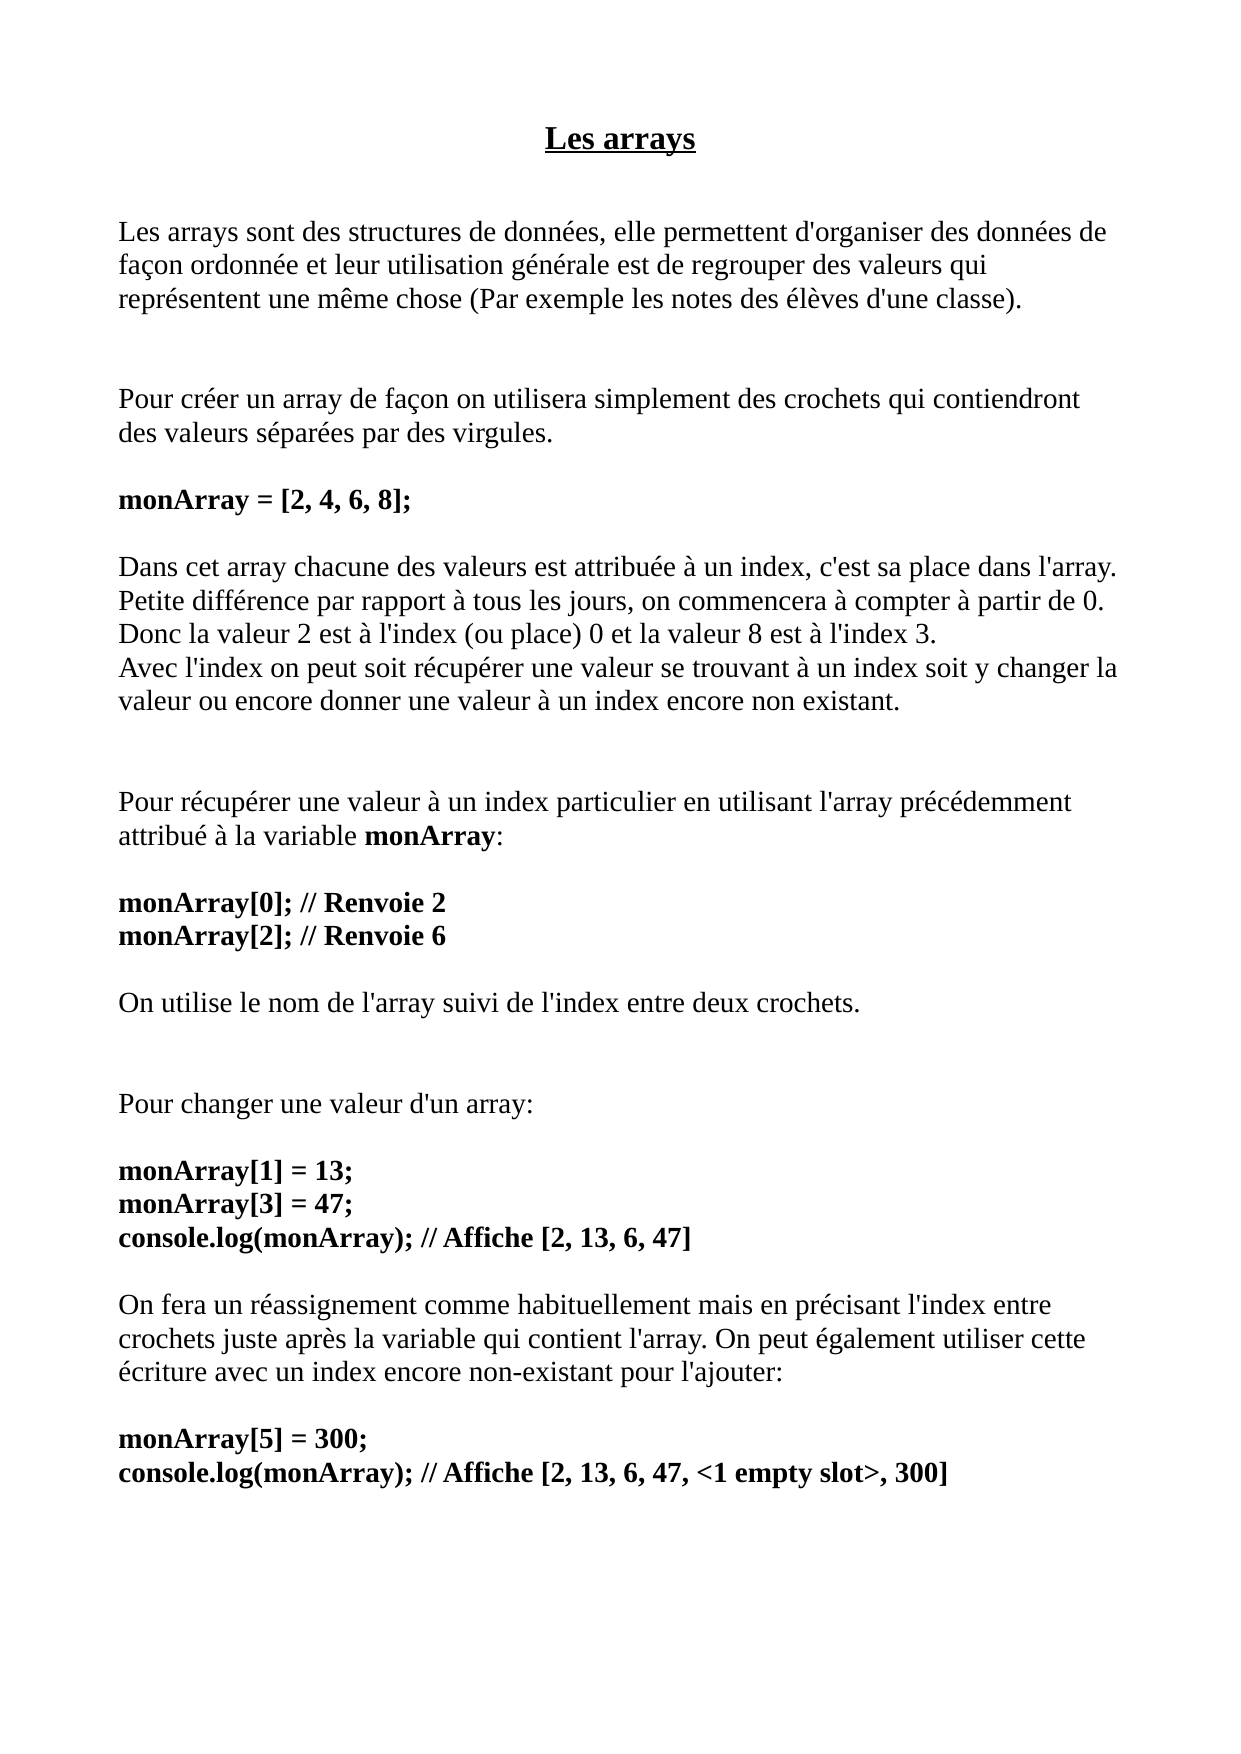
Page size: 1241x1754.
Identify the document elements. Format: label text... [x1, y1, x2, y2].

text Pour créer un array de façon on utilisera simplement des crochets qui contiendront des valeurs séparées par des virgules. [118, 382, 1122, 449]
text monArray[1] = 13; [118, 1153, 1122, 1187]
text Avec l'index on peut soit récupérer une valeur se trouvant à un index soit y changer la valeur ou encore donner une valeur à un index encore non existant. [118, 650, 1122, 717]
text monArray = [2, 4, 6, 8]; [118, 482, 1122, 516]
text Les arrays sont des structures de données, elle permettent d'organiser des données de façon ordonnée et leur utilisation générale est de regrouper des valeurs qui représentent une même chose (Par exemple les notes des élèves d'une classe). [118, 214, 1122, 314]
text Dans cet array chacune des valeurs est attribuée à un index, c'est sa place dans l'array. Petite différence par rapport à tous les jours, on commencera à compter à partir de 0. Donc la valeur 2 est à l'index (ou place) 0 et la valeur 8 est à l'index 3. [118, 549, 1122, 650]
text Pour récupérer une valeur à un index particulier en utilisant l'array précédemment attribué à la variable monArray: [118, 784, 1122, 851]
text monArray[5] = 300; [118, 1421, 1122, 1455]
text monArray[2]; // Renvoie 6 [118, 918, 1122, 952]
text console.log(monArray); // Affiche [2, 13, 6, 47] [118, 1220, 1122, 1254]
text On fera un réassignement comme habituellement mais en précisant l'index entre crochets juste après la variable qui contient l'array. On peut également utiliser cette écriture avec un index encore non-existant pour l'ajouter: [118, 1287, 1122, 1388]
text Pour changer une valeur d'un array: [118, 1086, 1122, 1119]
text On utilise le nom de l'array suivi de l'index entre deux crochets. [118, 985, 1122, 1019]
text Les arrays [118, 118, 1122, 156]
text console.log(monArray); // Affiche [2, 13, 6, 47, <1 empty slot>, 300] [118, 1455, 1122, 1488]
text monArray[0]; // Renvoie 2 [118, 885, 1122, 918]
text monArray[3] = 47; [118, 1187, 1122, 1220]
